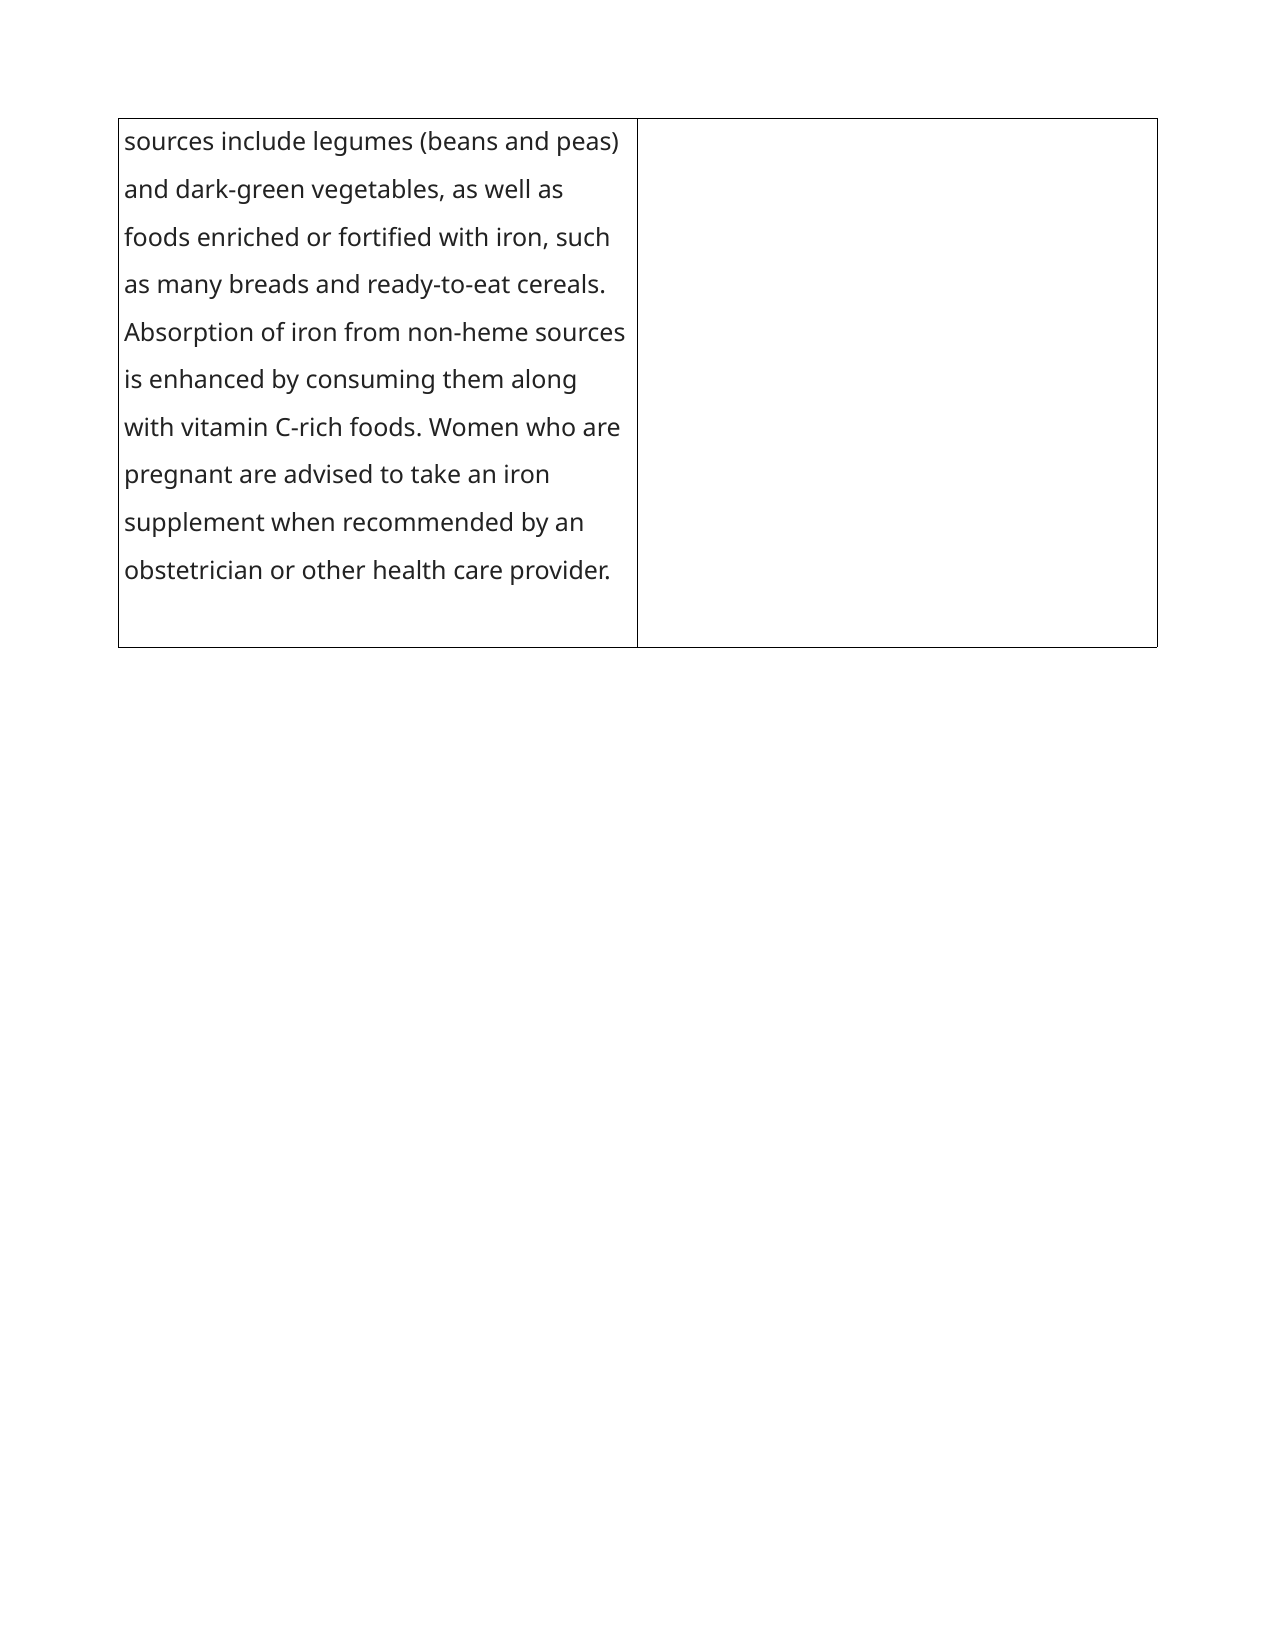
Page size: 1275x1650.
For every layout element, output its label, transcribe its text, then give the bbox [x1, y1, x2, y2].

table_cell [638, 119, 1157, 647]
table_cell sources include legumes (beans and peas) and dark-green vegetables, as well as foods enriched or fortified with iron, such as many breads and ready-to-eat cereals. Absorption of iron from non-heme sources is enhanced by consuming them along with vitamin C-rich foods. Women who are pregnant are advised to take an iron supplement when recommended by an obstetrician or other health care provider. [119, 119, 637, 647]
